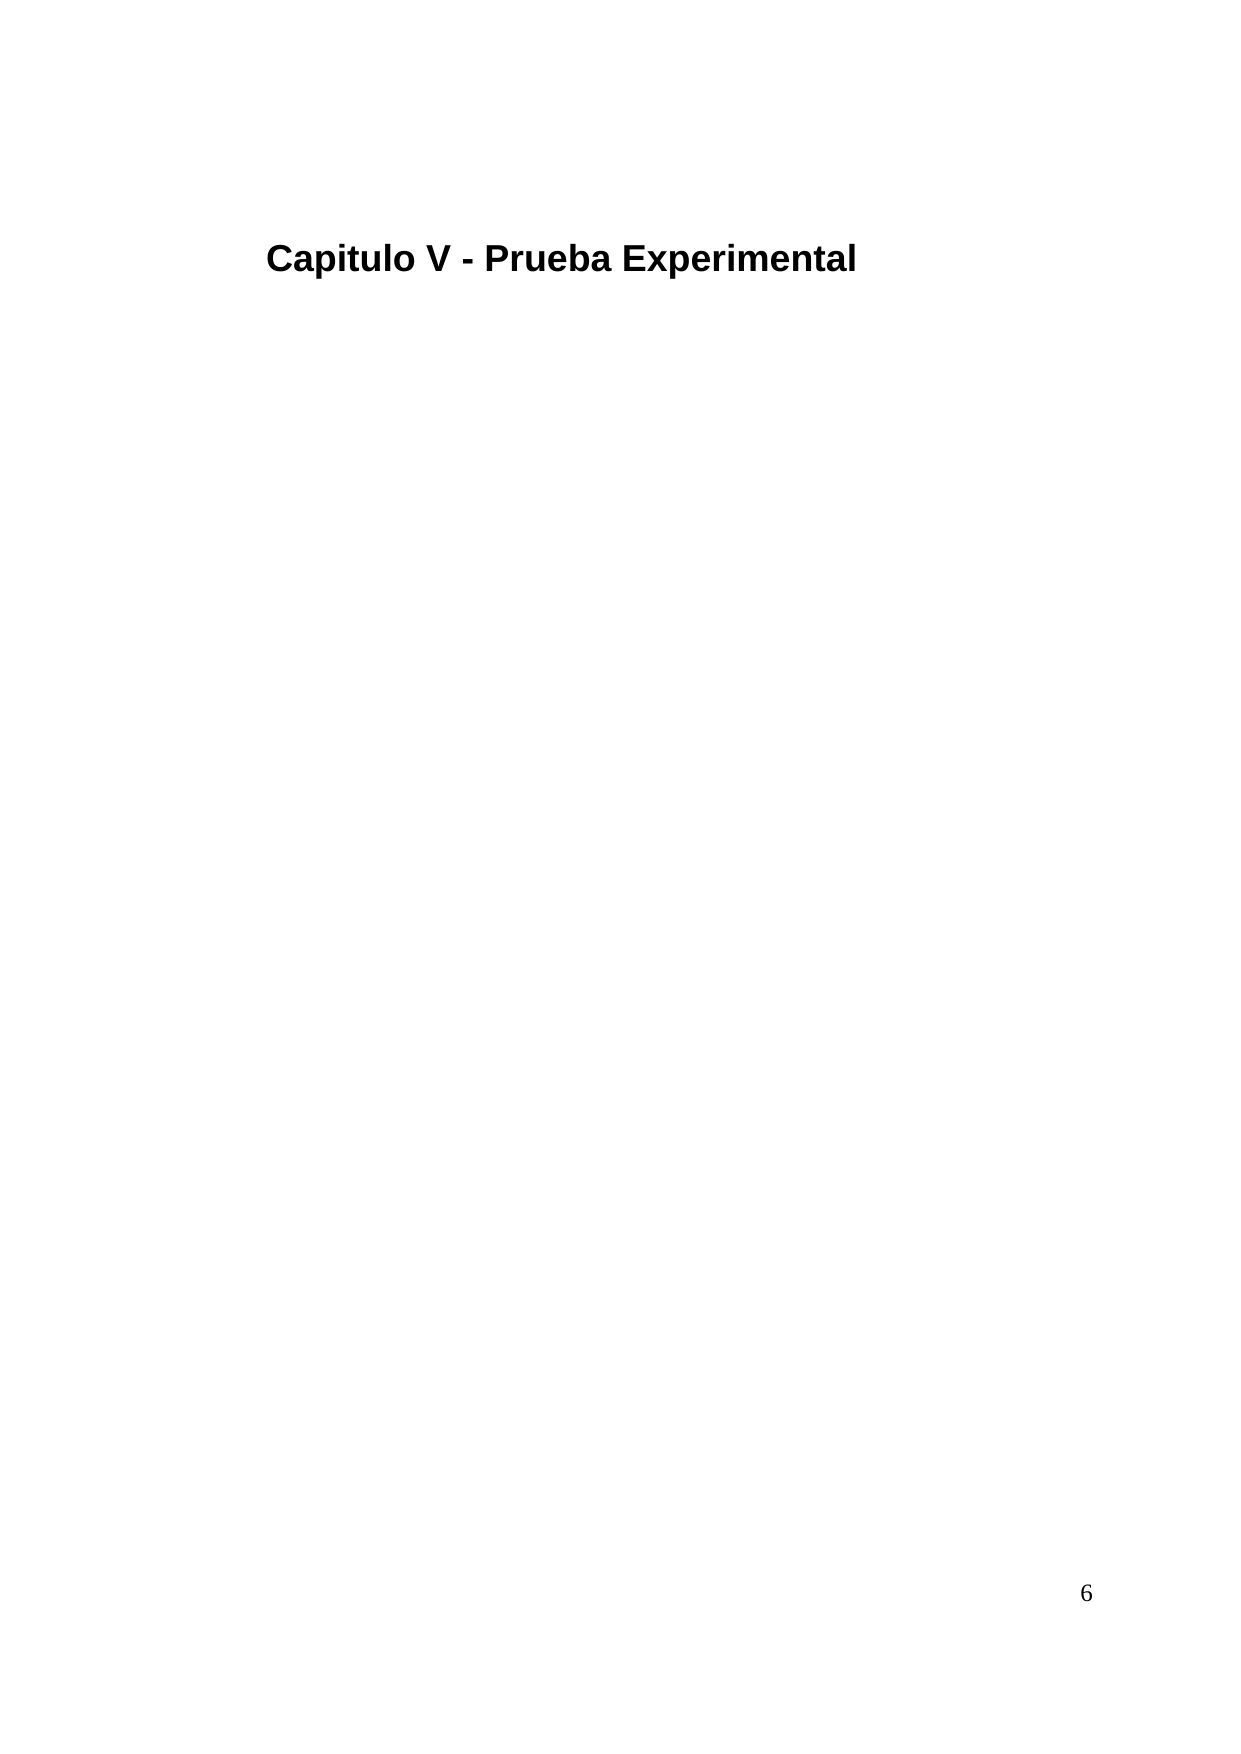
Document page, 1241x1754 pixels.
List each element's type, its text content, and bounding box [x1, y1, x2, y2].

subtitle Capitulo V - Prueba Experimental [236, 236, 1093, 279]
